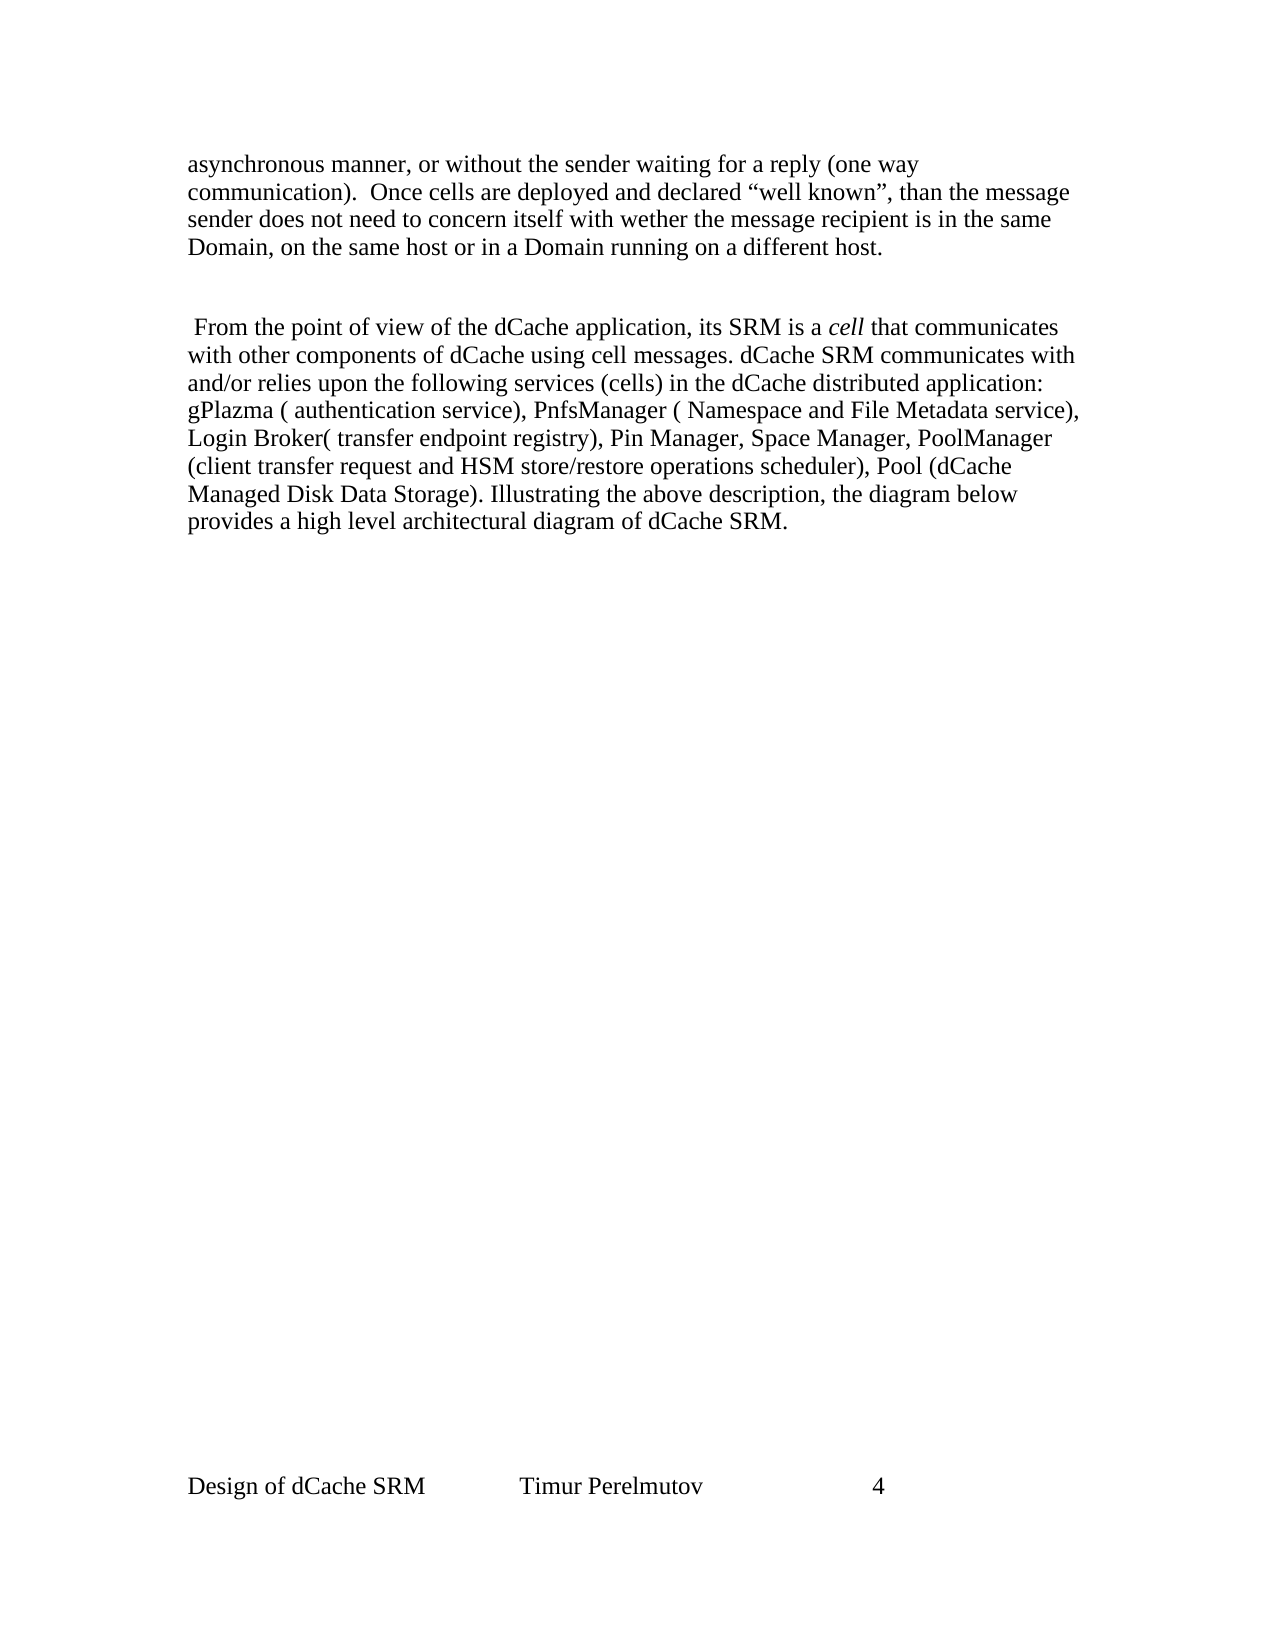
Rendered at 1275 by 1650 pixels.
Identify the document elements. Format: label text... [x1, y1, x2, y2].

text From the point of view of the dCache application, its SRM is a cell that communicates with other components of dCache using cell messages. dCache SRM communicates with and/or relies upon the following services (cells) in the dCache distributed application: gPlazma ( authentication service), PnfsManager ( Namespace and File Metadata service), Login Broker( transfer endpoint registry), Pin Manager, Space Manager, PoolManager (client transfer request and HSM store/restore operations scheduler), Pool (dCache Managed Disk Data Storage). Illustrating the above description, the diagram below provides a high level architectural diagram of dCache SRM. [187, 313, 1087, 535]
text asynchronous manner, or without the sender waiting for a reply (one way communication). Once cells are deployed and declared “well known”, than the message sender does not need to concern itself with wether the message recipient is in the same Domain, on the same host or in a Domain running on a different host. [187, 150, 1087, 261]
